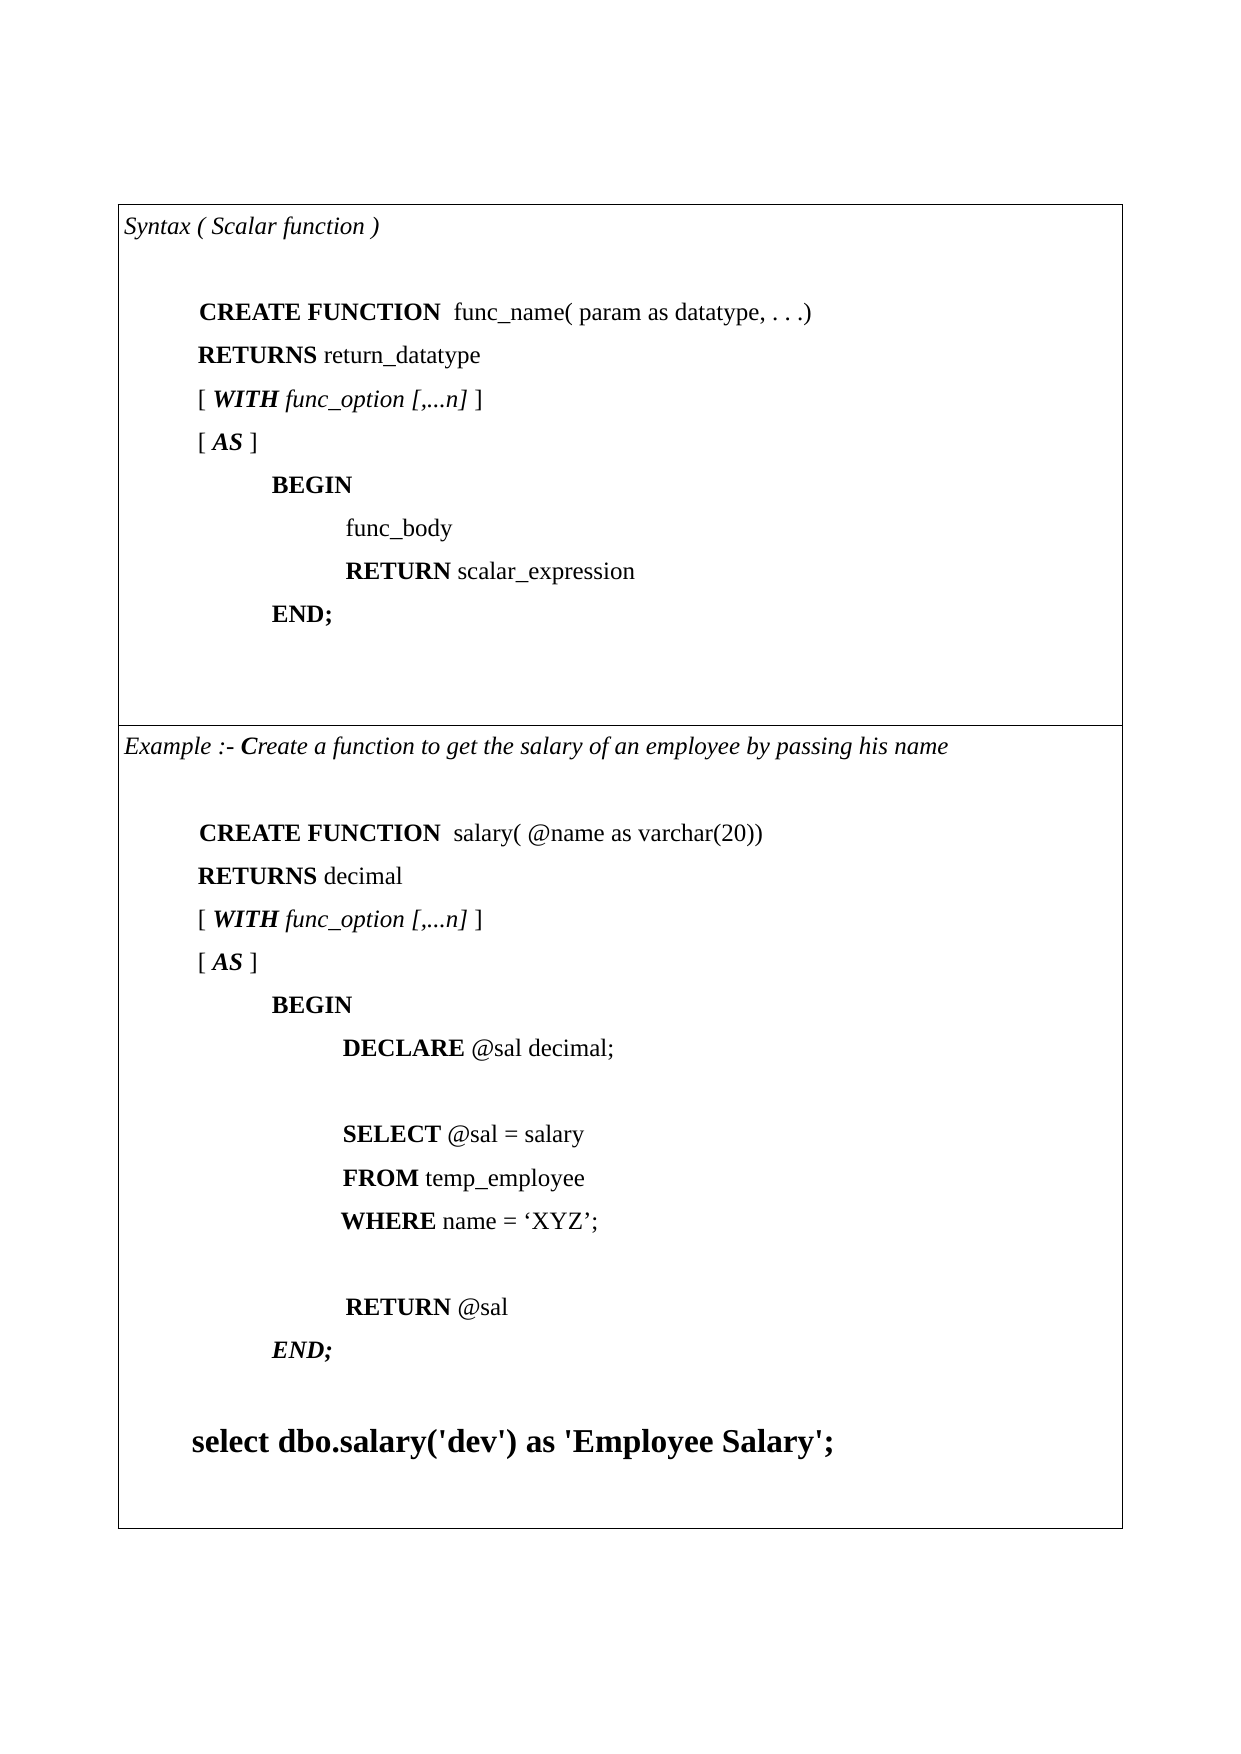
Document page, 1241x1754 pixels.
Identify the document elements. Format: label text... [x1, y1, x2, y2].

table_cell Example :- Create a function to get the salary of an employee by passing his name CREATE FUNCTION salary( @name as varchar(20)) RETURNS decimal [ WITH func_option [,...n] ] [ AS ] BEGIN DECLARE @sal decimal; SELECT @sal = salary FROM temp_employee WHERE name = ‘XYZ’; RETURN @sal END; select dbo.salary('dev') as 'Employee Salary'; [119, 726, 1122, 1528]
table_header Syntax ( Scalar function ) CREATE FUNCTION func_name( param as datatype, . . .) RETURNS return_datatype [ WITH func_option [,...n] ] [ AS ] BEGIN func_body RETURN scalar_expression END; [119, 205, 1122, 725]
